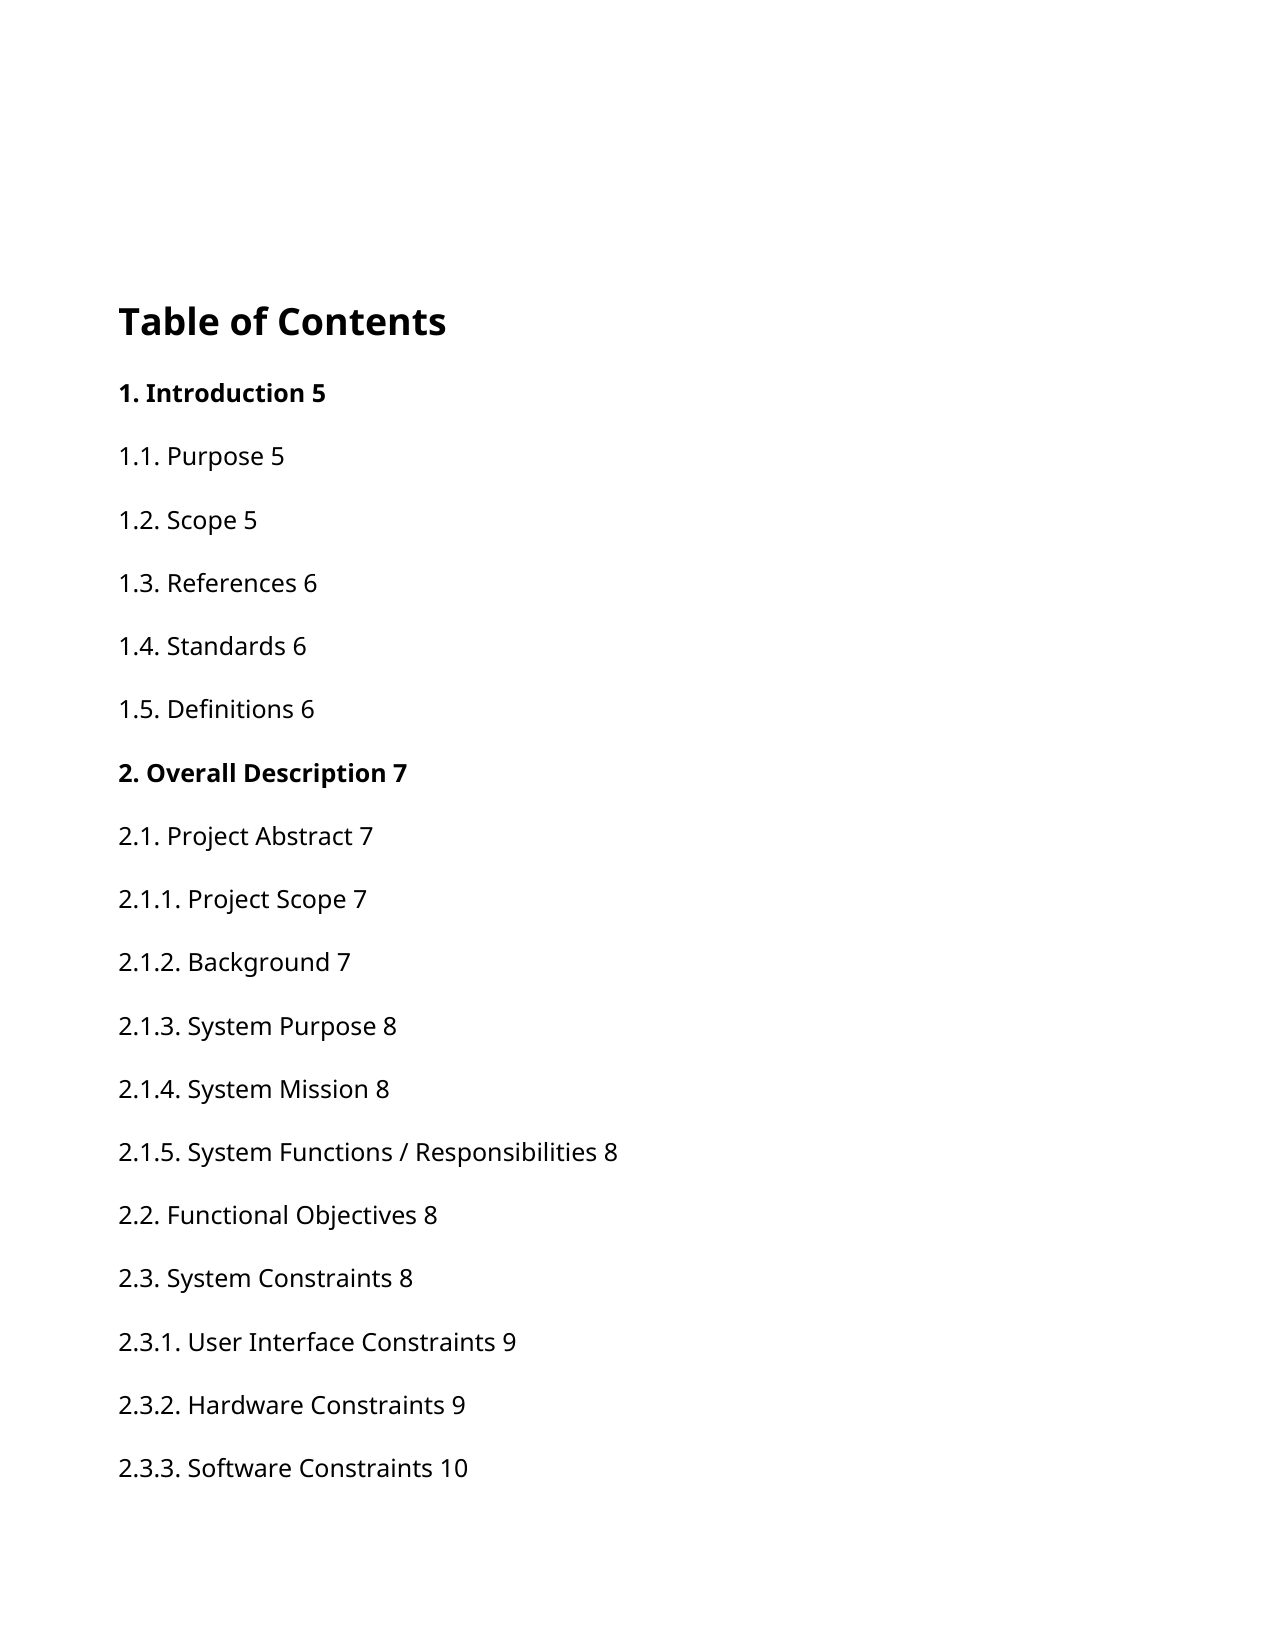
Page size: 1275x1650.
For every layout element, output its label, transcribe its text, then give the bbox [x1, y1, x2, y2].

text 2. Overall Description 7 [408, 755, 1157, 789]
text 2.3. System Constraints 8 [413, 1261, 1157, 1295]
text 2.1.1. Project Scope 7 [367, 882, 1157, 916]
text 1.3. References 6 [318, 566, 1157, 599]
text Table of Contents [447, 296, 1157, 347]
text 2.1.3. System Purpose 8 [397, 1008, 1157, 1042]
text 2.2. Functional Objectives 8 [438, 1198, 1157, 1232]
text 2.1.5. System Functions / Responsibilities 8 [118, 1134, 1157, 1169]
text 1. Introduction 5 [326, 376, 1157, 410]
text 2.1. Project Abstract 7 [118, 818, 1157, 852]
text 2.1.4. System Mission 8 [390, 1071, 1157, 1105]
text 1.1. Purpose 5 [285, 439, 1157, 473]
text 2.1.2. Background 7 [351, 945, 1157, 979]
text 2.3.3. Software Constraints 10 [468, 1451, 1157, 1485]
text 2.3.2. Hardware Constraints 9 [118, 1387, 1157, 1422]
text 1.2. Scope 5 [258, 502, 1157, 536]
text 2.3.1. User Interface Constraints 9 [517, 1324, 1157, 1358]
text 1.4. Standards 6 [307, 629, 1157, 663]
text 1.5. Definitions 6 [321, 692, 1157, 726]
